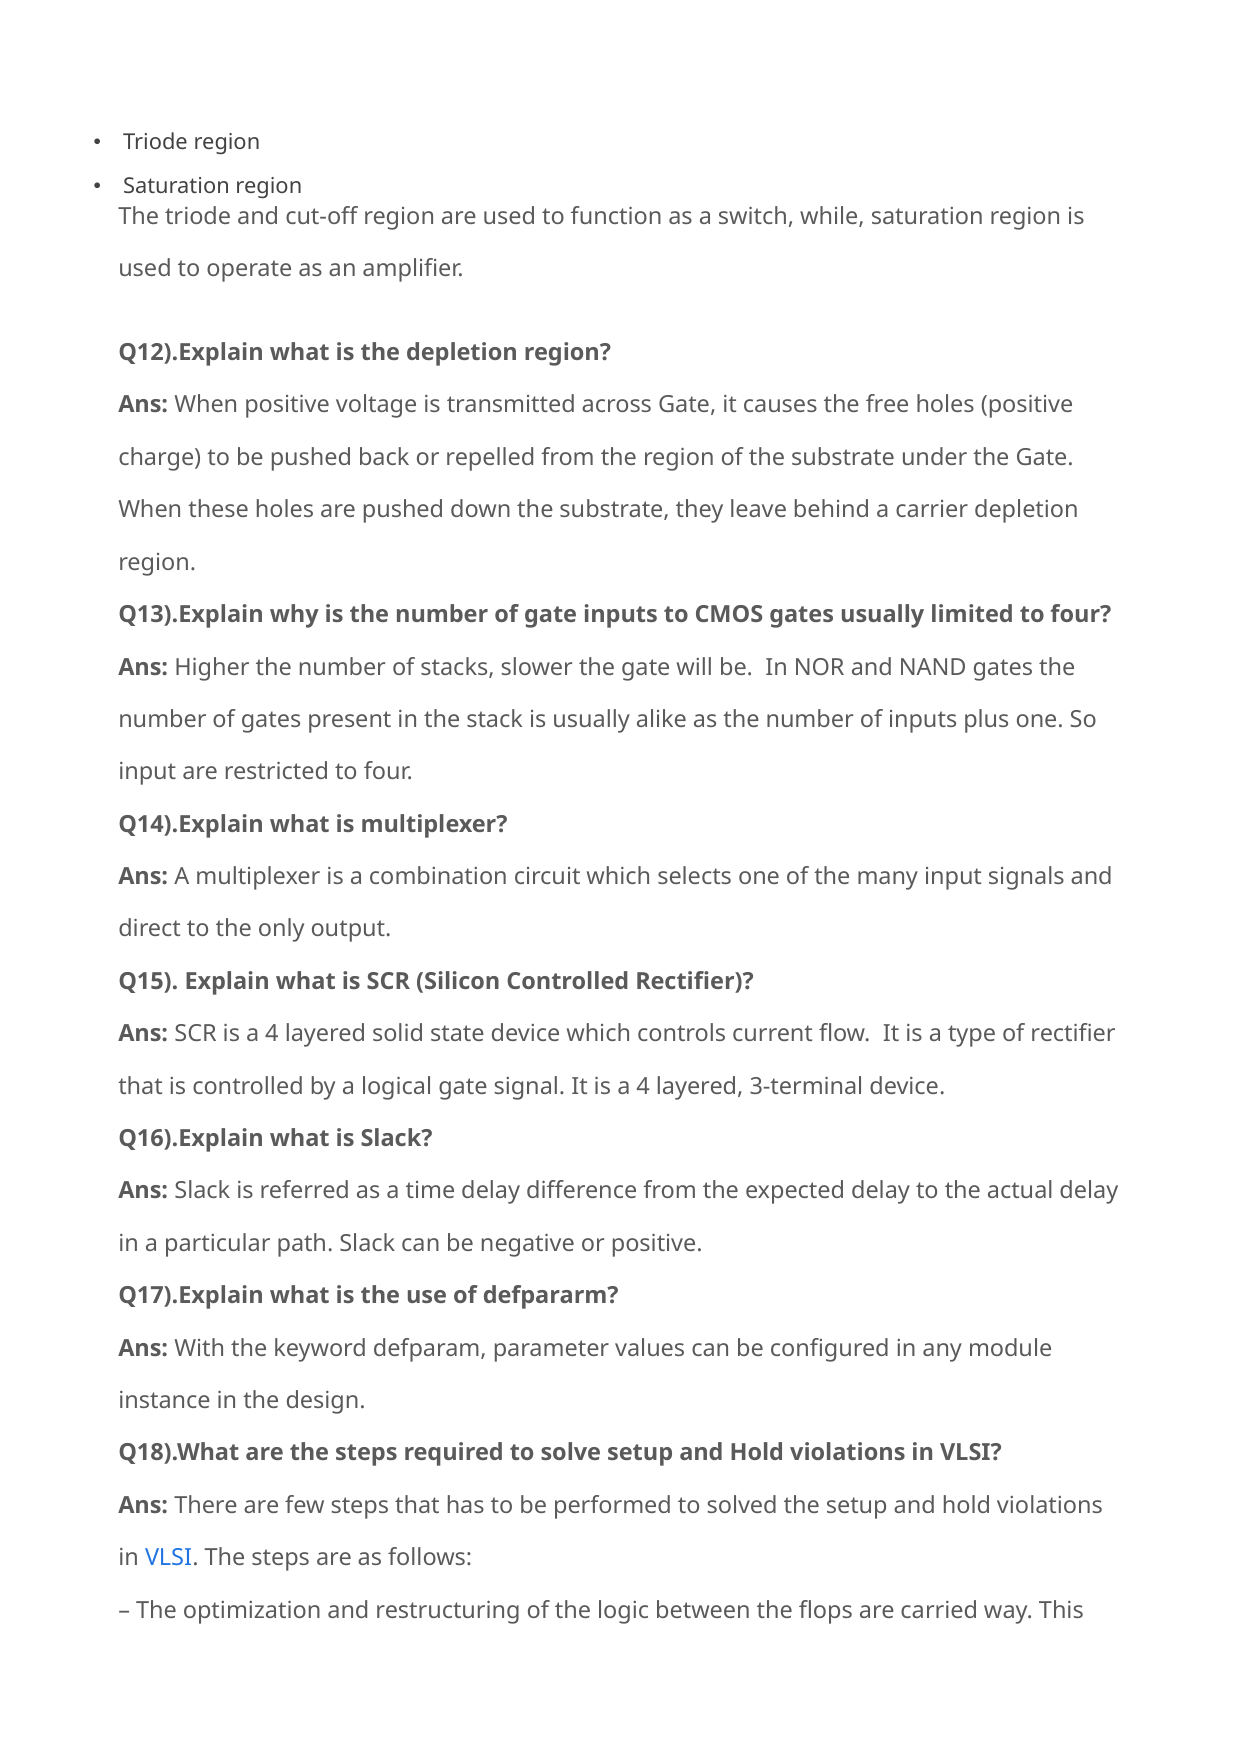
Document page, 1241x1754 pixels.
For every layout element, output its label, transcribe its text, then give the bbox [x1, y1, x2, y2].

text Q13).Explain why is the number of gate inputs to CMOS gates usually limited to four? Ans: Higher the number of stacks, slower the gate will be. In NOR and NAND gates the number of gates present in the stack is usually alike as the number of inputs plus one. So input are restricted to four. [118, 597, 1122, 787]
text Q12).Explain what is the depletion region? Ans: When positive voltage is transmitted across Gate, it causes the free holes (positive charge) to be pushed back or repelled from the region of the substrate under the Gate. When these holes are pushed down the substrate, they leave behind a carrier depletion region. [118, 335, 1122, 577]
list Saturation region [118, 162, 1122, 199]
list Triode region [118, 118, 1122, 156]
text Q14).Explain what is multiplexer? Ans: A multiplexer is a combination circuit which selects one of the many input signals and direct to the only output. [118, 807, 1122, 944]
text Q17).Explain what is the use of defpararm? Ans: With the keyword defparam, parameter values can be configured in any module instance in the design. [118, 1278, 1122, 1415]
text Q16).Explain what is Slack? Ans: Slack is referred as a time delay difference from the expected delay to the actual delay in a particular path. Slack can be negative or positive. [118, 1121, 1122, 1258]
text The triode and cut-off region are used to function as a switch, while, saturation region is used to operate as an amplifier. [118, 199, 1122, 284]
text Q15). Explain what is SCR (Silicon Controlled Rectifier)? Ans: SCR is a 4 layered solid state device which controls current flow. It is a type of rectifier that is controlled by a logical gate signal. It is a 4 layered, 3-terminal device. [118, 964, 1122, 1101]
text Q18).What are the steps required to solve setup and Hold violations in VLSI? Ans: There are few steps that has to be performed to solved the setup and hold violations in VLSI. The steps are as follows: – The optimization and restructuring of the logic between the flops are carried way. This [118, 1436, 1122, 1625]
